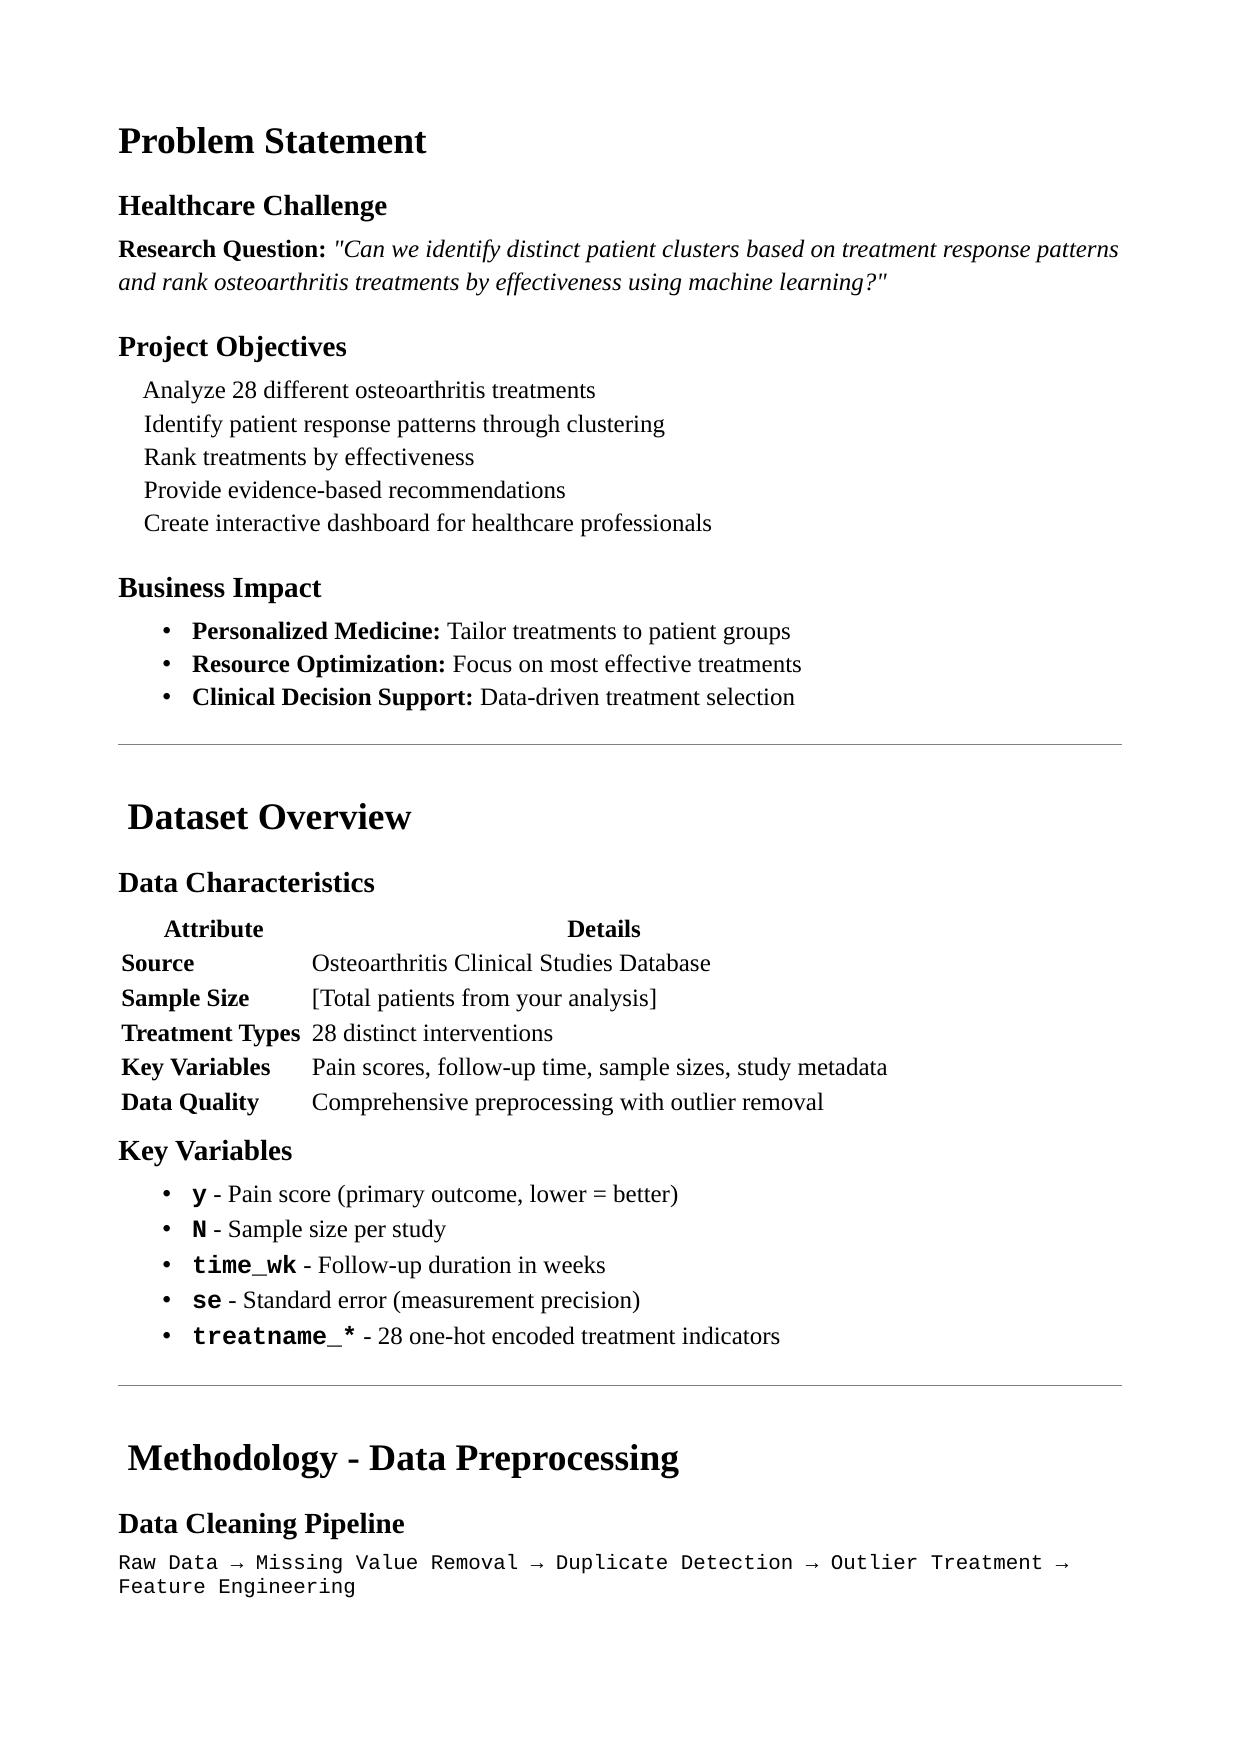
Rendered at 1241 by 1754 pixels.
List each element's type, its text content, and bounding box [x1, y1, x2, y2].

list treatname_* - 28 one-hot encoded treatment indicators [162, 1321, 1122, 1352]
list y - Pain score (primary outcome, lower = better) [162, 1179, 1122, 1210]
subtitle Project Objectives [118, 329, 1122, 363]
table_cell Source [118, 946, 309, 980]
list Clinical Decision Support: Data-driven treatment selection [162, 682, 1122, 711]
list Personalized Medicine: Tailor treatments to patient groups [162, 616, 1122, 645]
table_cell Comprehensive preprocessing with outlier removal [309, 1084, 899, 1118]
subtitle Healthcare Challenge [118, 188, 1122, 222]
table_cell 28 distinct interventions [309, 1015, 899, 1049]
list se - Standard error (measurement precision) [162, 1285, 1122, 1316]
table_header Attribute [118, 911, 309, 946]
table_cell Pain scores, follow-up time, sample sizes, study metadata [309, 1049, 899, 1084]
table_cell Data Quality [118, 1084, 309, 1118]
list Resource Optimization: Focus on most effective treatments [162, 649, 1122, 678]
table_cell Key Variables [118, 1049, 309, 1084]
subtitle Dataset Overview [118, 795, 1122, 838]
list time_wk - Follow-up duration in weeks [162, 1250, 1122, 1281]
text Raw Data → Missing Value Removal → Duplicate Detection → Outlier Treatment → Feature Engineering [118, 1552, 1122, 1599]
table_cell Osteoarthritis Clinical Studies Database [309, 946, 899, 980]
subtitle Methodology - Data Preprocessing [118, 1436, 1122, 1479]
subtitle Key Variables [118, 1133, 1122, 1167]
text Research Question: "Can we identify distinct patient clusters based on treatment response patterns and rank osteoarthritis treatments by effectiveness using machine learning?" [118, 234, 1122, 296]
subtitle Data Cleaning Pipeline [118, 1506, 1122, 1539]
subtitle Problem Statement [118, 118, 1122, 161]
text ✅ Analyze 28 different osteoarthritis treatments ✅ Identify patient response patterns through clustering ✅ Rank treatments by effectiveness ✅ Provide evidence-based recommendations ✅ Create interactive dashboard for healthcare professionals [118, 376, 1122, 536]
table_cell Treatment Types [118, 1015, 309, 1049]
table_cell [Total patients from your analysis] [309, 980, 899, 1015]
subtitle Data Characteristics [118, 865, 1122, 898]
table_header Details [309, 911, 899, 946]
subtitle Business Impact [118, 570, 1122, 603]
list N - Sample size per study [162, 1214, 1122, 1245]
table_cell Sample Size [118, 980, 309, 1015]
